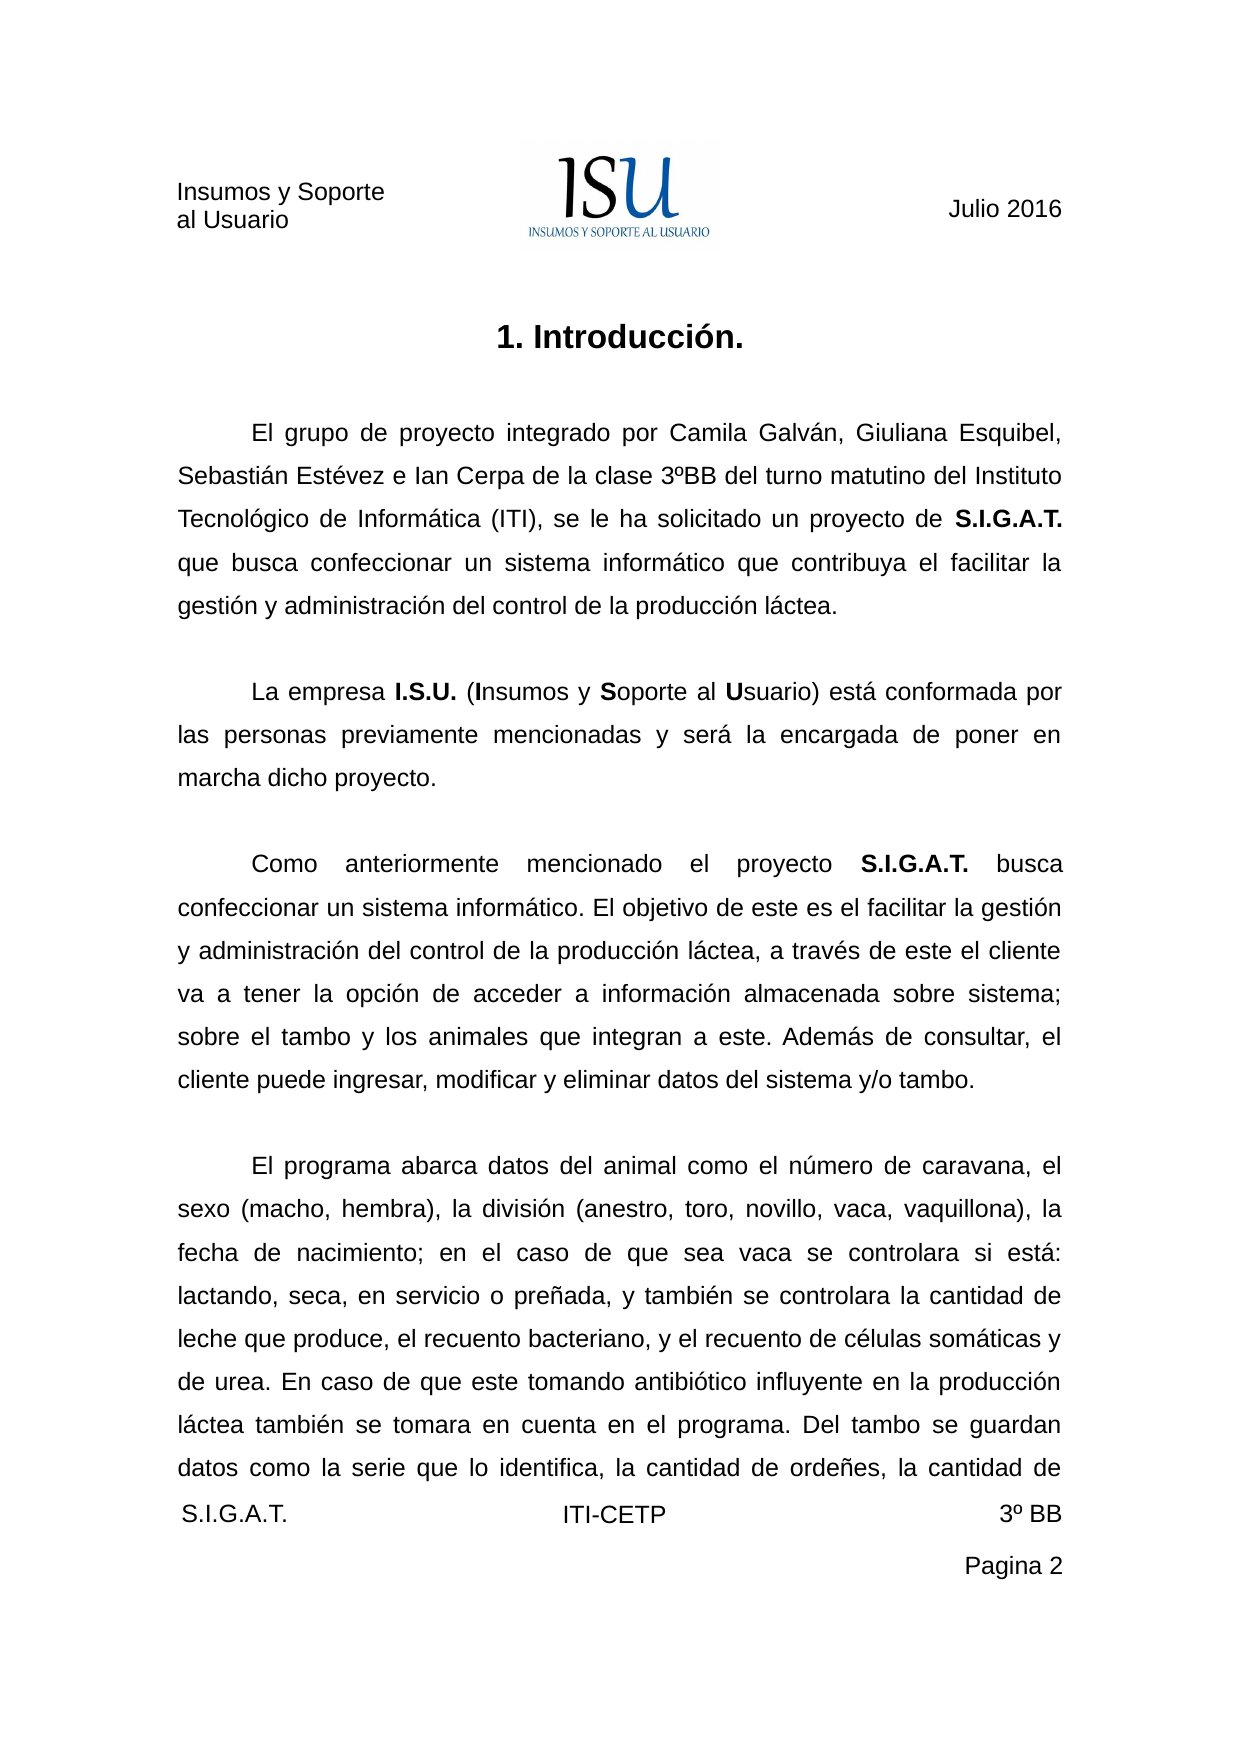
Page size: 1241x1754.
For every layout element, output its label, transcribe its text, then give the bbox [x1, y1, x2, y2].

picture [517, 138, 723, 252]
text La empresa I.S.U. (Insumos y Soporte al Usuario) está conformada por las personas previamente mencionadas y será la encargada de poner en marcha dicho proyecto. [177, 677, 1063, 792]
text 1. Introducción. [177, 317, 1063, 356]
text El programa abarca datos del animal como el número de caravana, el sexo (macho, hembra), la división (anestro, toro, novillo, vaca, vaquillona), la fecha de nacimiento; en el caso de que sea vaca se controlara si está: lactando, seca, en servicio o preñada, y también se controlara la cantidad de leche que produce, el recuento bacteriano, y el recuento de células somáticas y de urea. En caso de que este tomando antibiótico influyente en la producción láctea también se tomara en cuenta en el programa. Del tambo se guardan datos como la serie que lo identifica, la cantidad de ordeñes, la cantidad de [177, 1151, 1063, 1482]
text Como anteriormente mencionado el proyecto S.I.G.A.T. busca confeccionar un sistema informático. El objetivo de este es el facilitar la gestión y administración del control de la producción láctea, a través de este el cliente va a tener la opción de acceder a información almacenada sobre sistema; sobre el tambo y los animales que integran a este. Además de consultar, el cliente puede ingresar, modificar y eliminar datos del sistema y/o tambo. [177, 849, 1063, 1094]
text El grupo de proyecto integrado por Camila Galván, Giuliana Esquibel, Sebastián Estévez e Ian Cerpa de la clase 3ºBB del turno matutino del Instituto Tecnológico de Informática (ITI), se le ha solicitado un proyecto de S.I.G.A.T. que busca confeccionar un sistema informático que contribuya el facilitar la gestión y administración del control de la producción láctea. [177, 418, 1063, 619]
